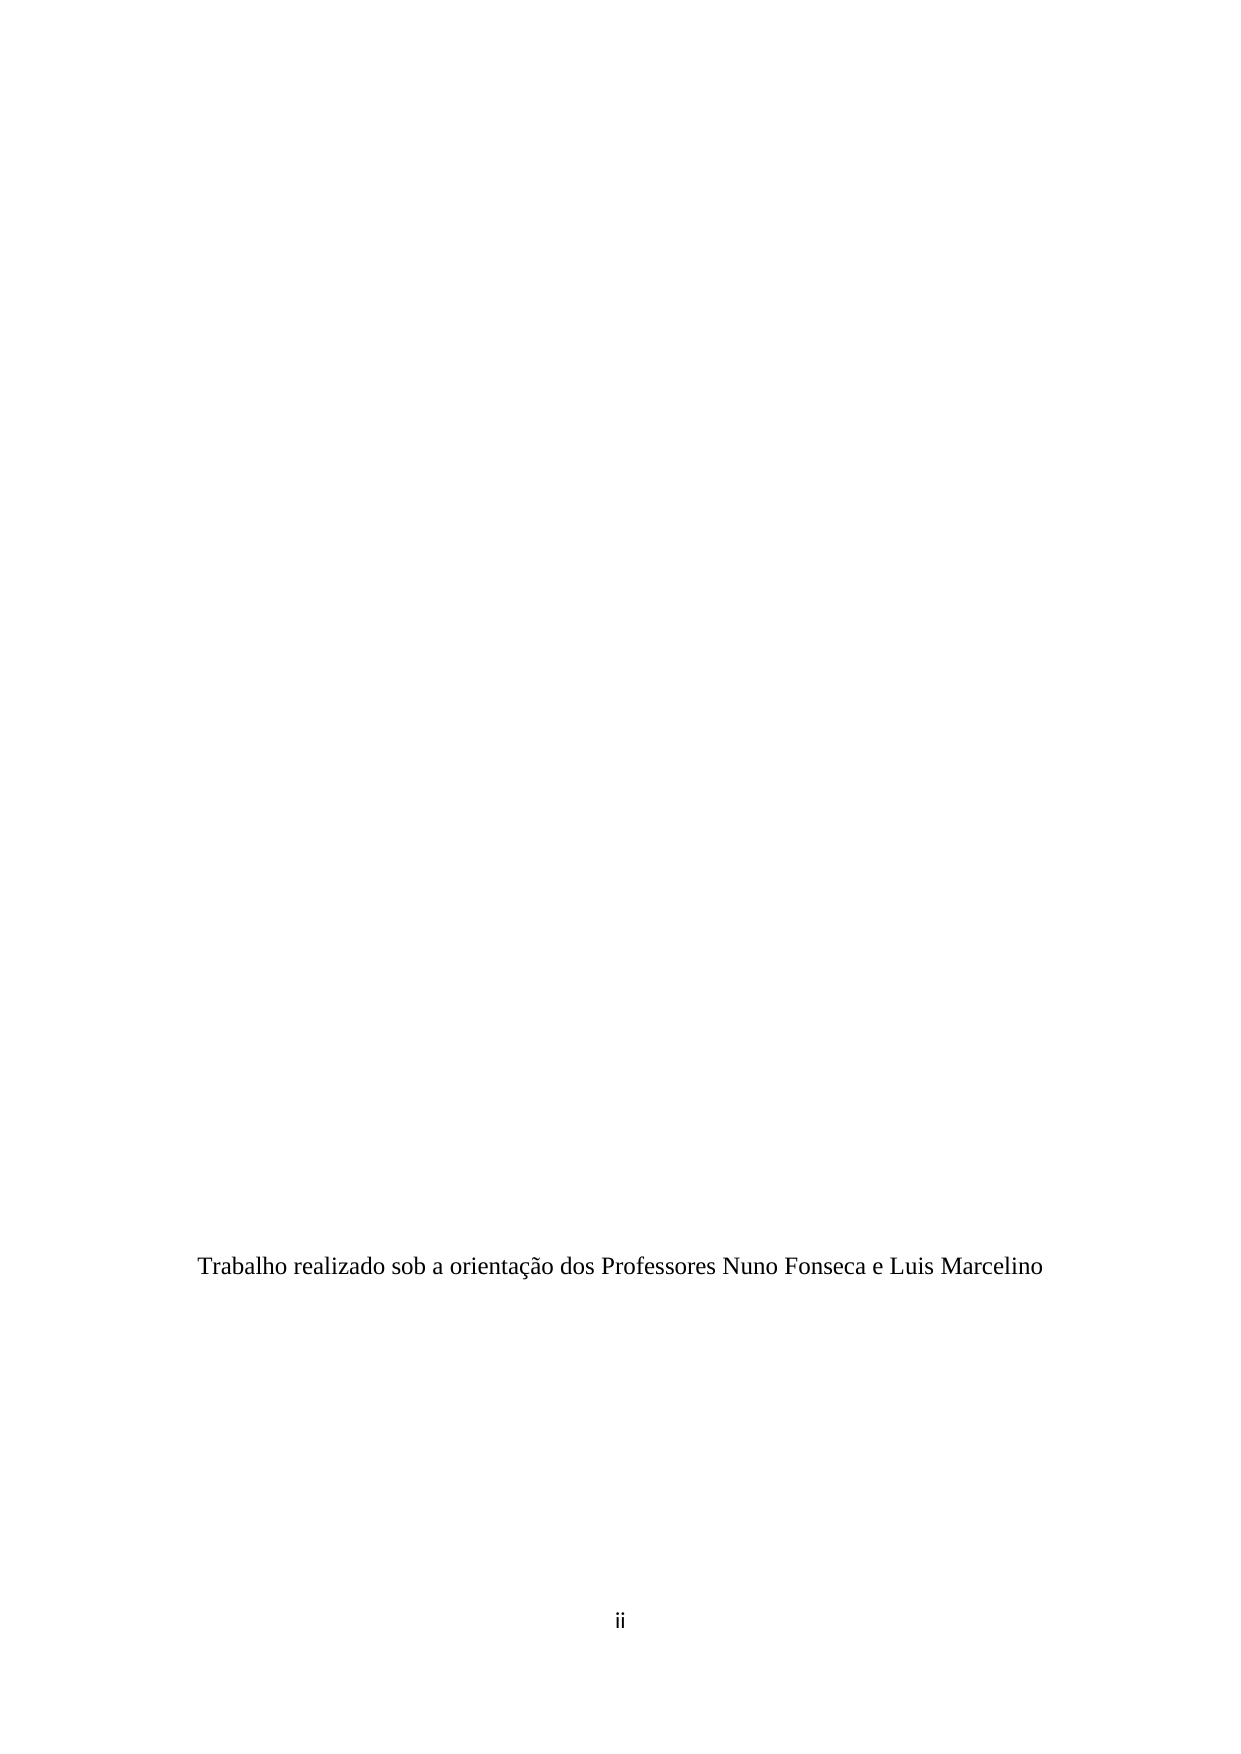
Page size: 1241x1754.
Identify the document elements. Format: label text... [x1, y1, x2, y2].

text Trabalho realizado sob a orientação dos Professores Nuno Fonseca e Luis Marcelino [177, 1251, 1063, 1279]
